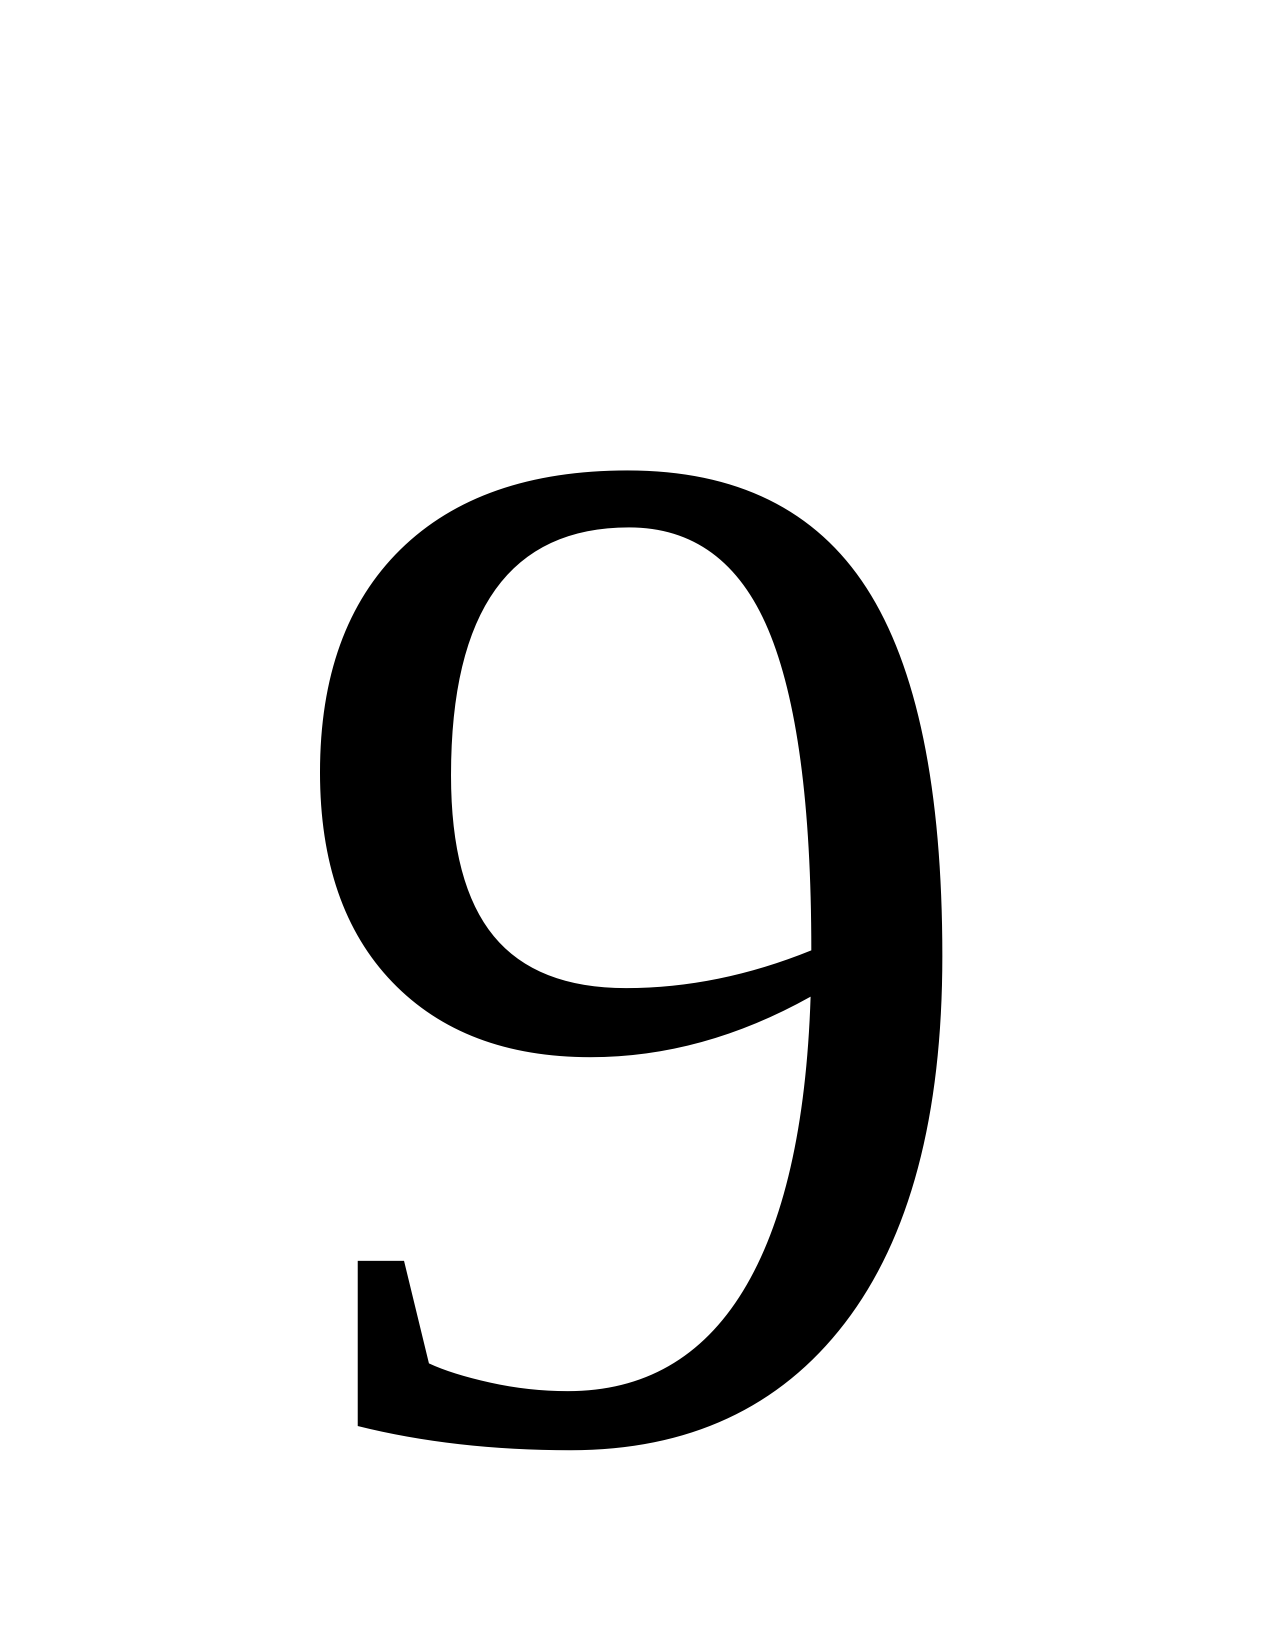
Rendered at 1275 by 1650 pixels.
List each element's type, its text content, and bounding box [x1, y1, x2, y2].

text 9 [75, 75, 1200, 1575]
